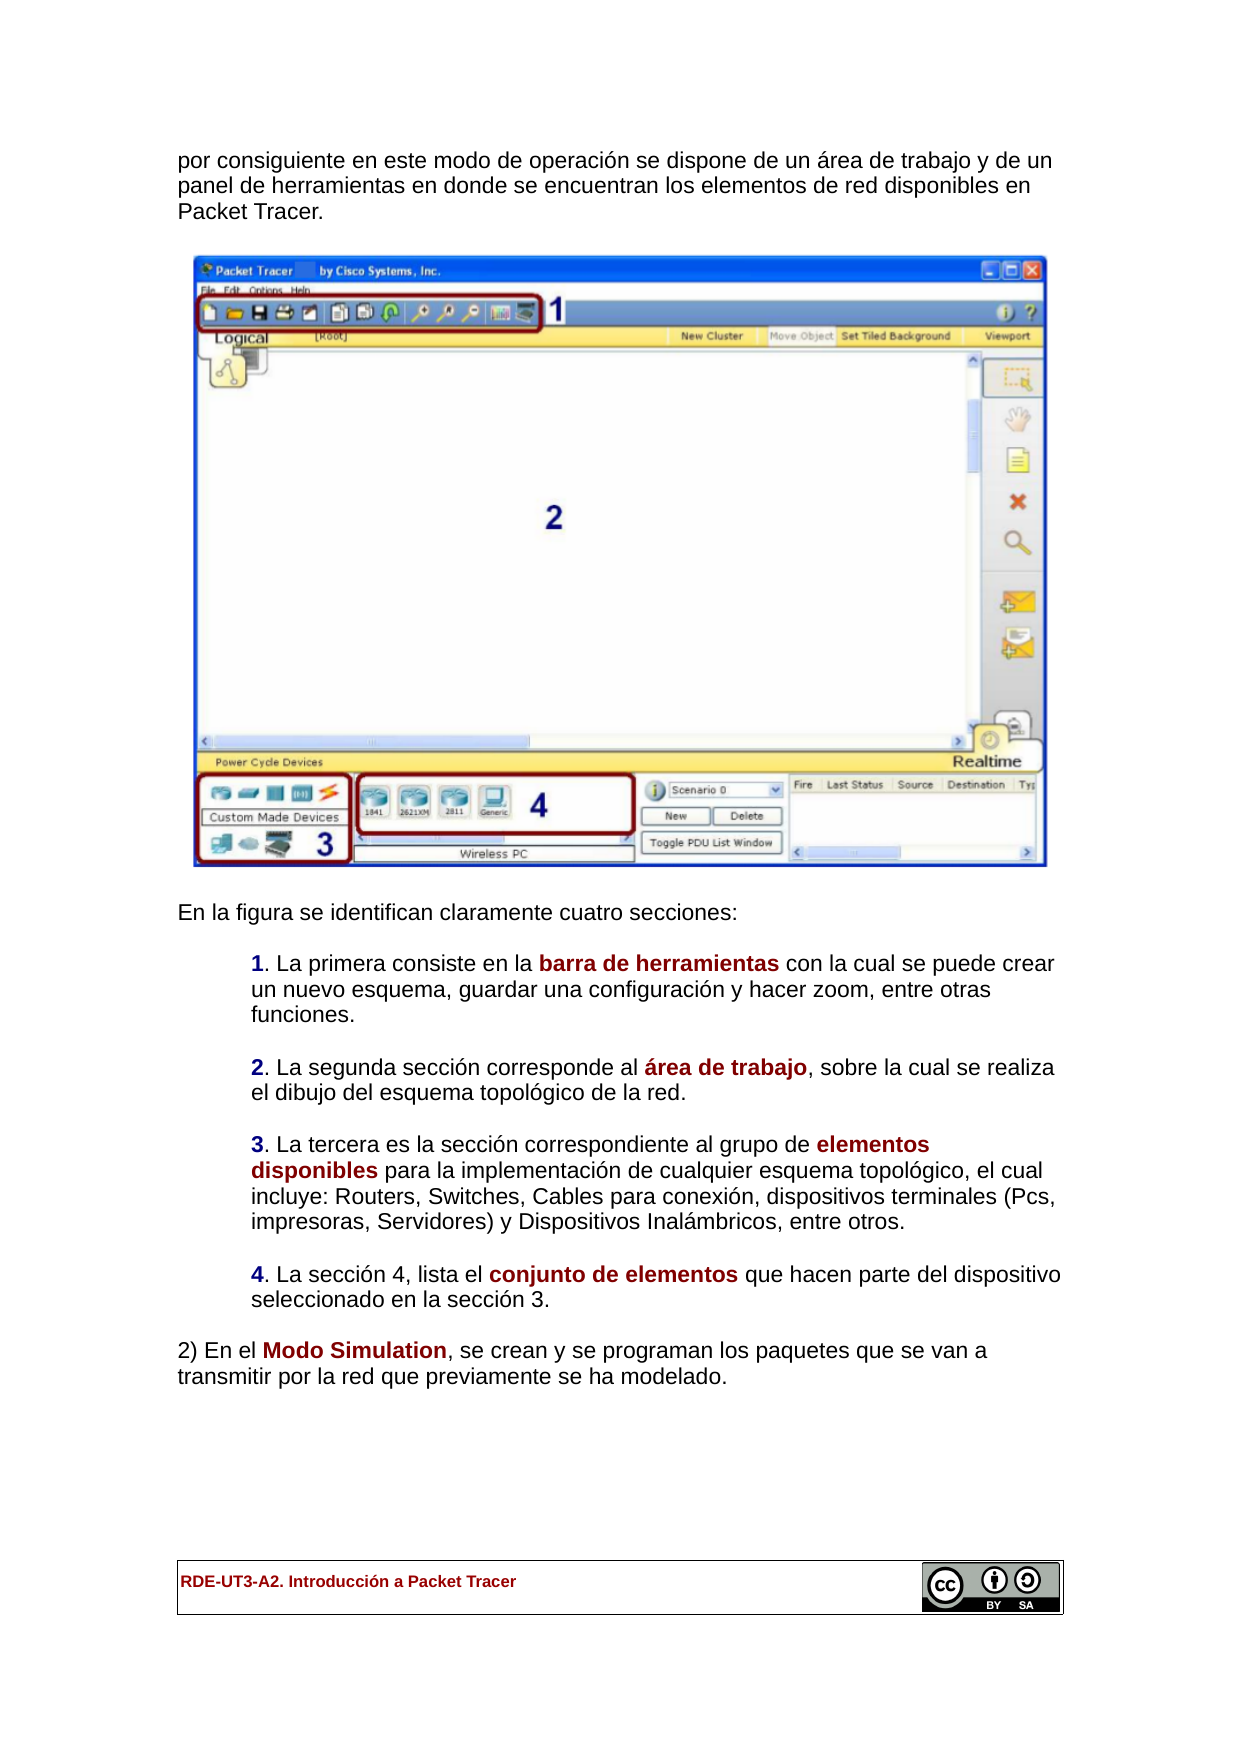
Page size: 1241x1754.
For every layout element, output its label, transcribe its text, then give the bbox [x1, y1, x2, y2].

text por consiguiente en este modo de operación se dispone de un área de trabajo y de un panel de herramientas en donde se encuentran los elementos de red disponibles en Packet Tracer. [177, 148, 1063, 224]
text En la figura se identifican claramente cuatro secciones: [177, 899, 1063, 925]
picture [922, 1562, 1060, 1612]
text 4. La sección 4, lista el conjunto de elementos que hacen parte del dispositivo seleccionado en la sección 3. [251, 1261, 1063, 1313]
text 2) En el Modo Simulation, se crean y se programan los paquetes que se van a transmitir por la red que previamente se ha modelado. [177, 1338, 1063, 1389]
text 2. La segunda sección corresponde al área de trabajo, sobre la cual se realiza el dibujo del esquema topológico de la red. [251, 1054, 1063, 1106]
picture [190, 250, 1050, 874]
text 1. La primera consiste en la barra de herramientas con la cual se puede crear un nuevo esquema, guardar una configuración y hacer zoom, entre otras funciones. [251, 951, 1063, 1028]
text 3. La tercera es la sección correspondiente al grupo de elementos disponibles para la implementación de cualquier esquema topológico, el cual incluye: Routers, Switches, Cables para conexión, dispositivos terminales (Pcs, impresoras, Servidores) y Dispositivos Inalámbricos, entre otros. [251, 1132, 1063, 1235]
